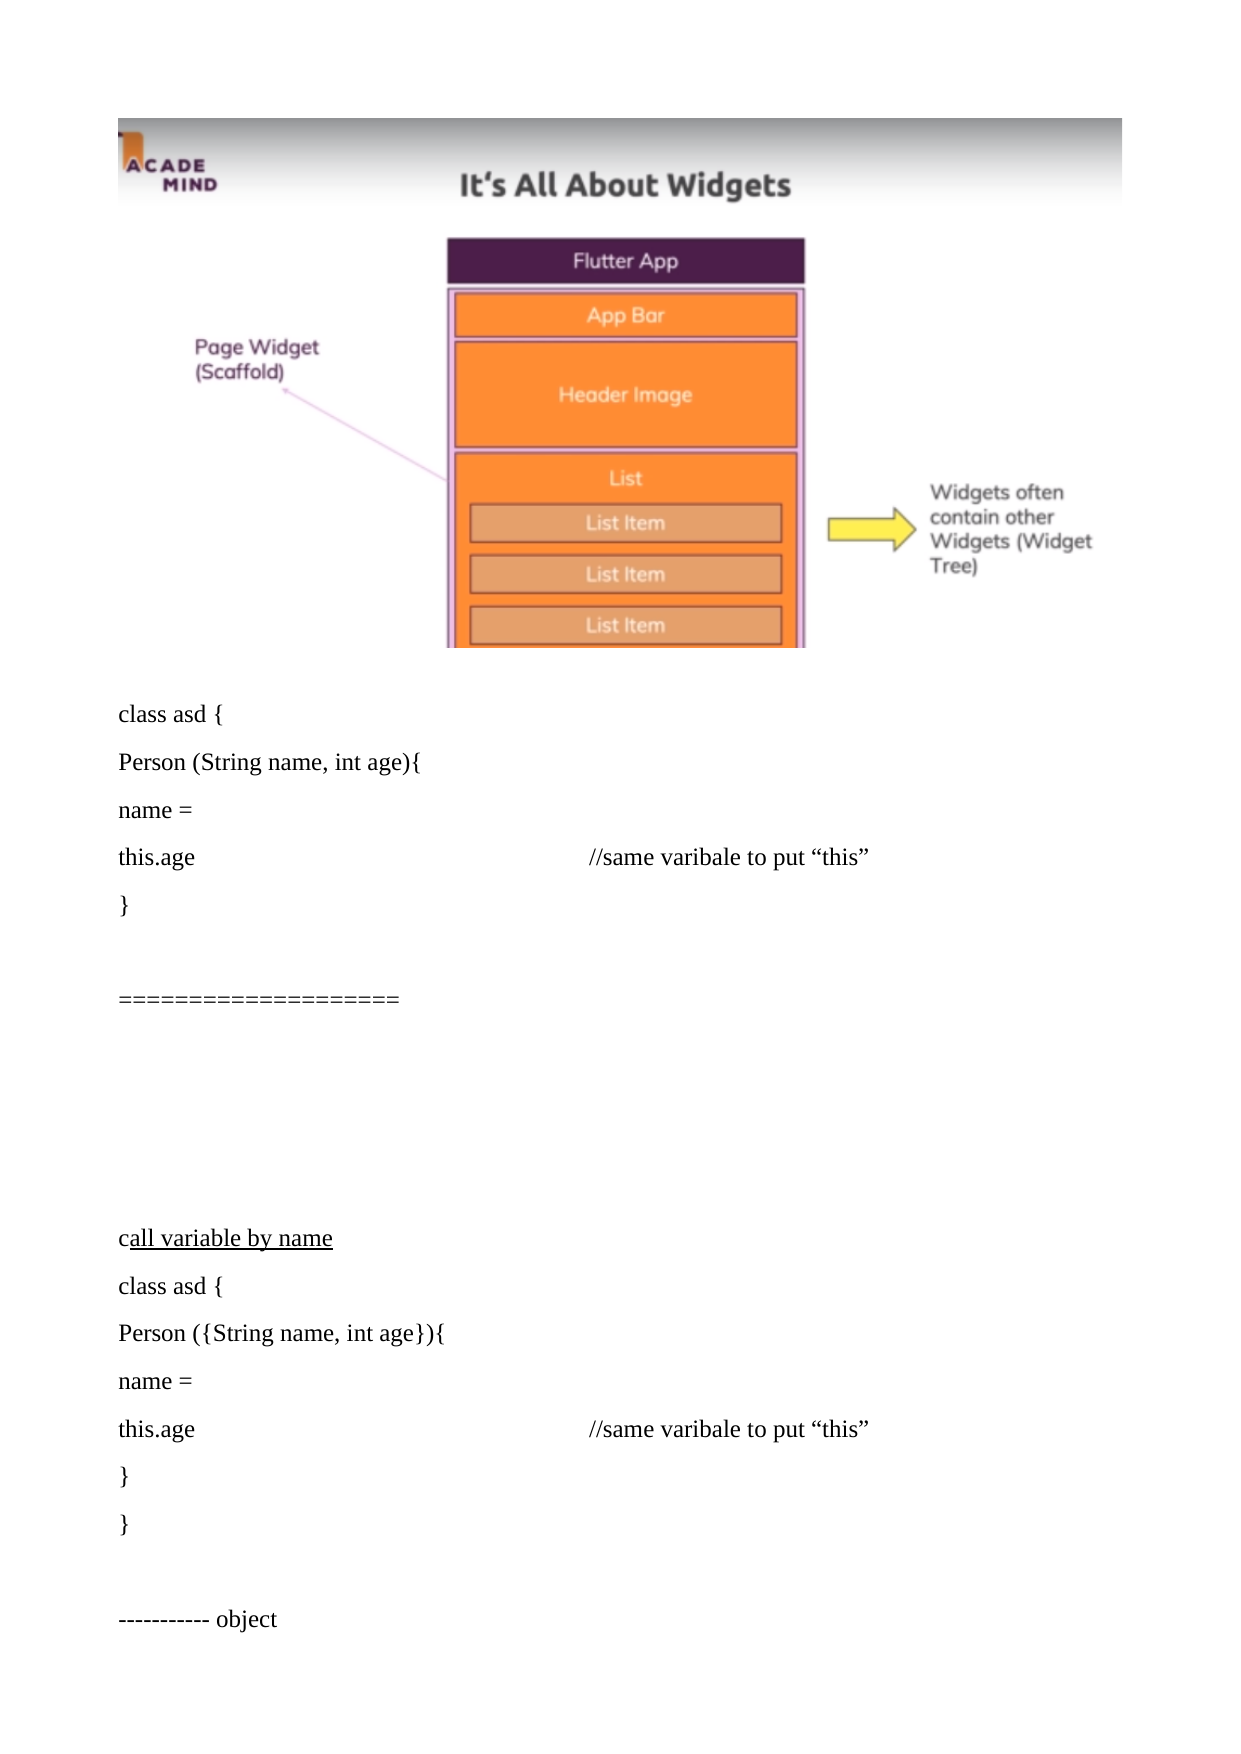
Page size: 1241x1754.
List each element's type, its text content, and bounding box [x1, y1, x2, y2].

text class asd { [118, 699, 1122, 728]
text } [118, 1461, 1122, 1490]
text } [118, 890, 1122, 919]
picture [118, 118, 1123, 648]
text this.age //same varibale to put “this” [118, 842, 1122, 871]
text Person (String name, int age){ [118, 747, 1122, 776]
text } [118, 1509, 1122, 1538]
text call variable by name [118, 1223, 1122, 1252]
text ==================== [118, 985, 1122, 1014]
text ----------- object [118, 1604, 1122, 1633]
text Person ({String name, int age}){ [118, 1318, 1122, 1347]
text name = [118, 795, 1122, 823]
text this.age //same varibale to put “this” [118, 1414, 1122, 1442]
text name = [118, 1366, 1122, 1395]
text class asd { [118, 1271, 1122, 1299]
